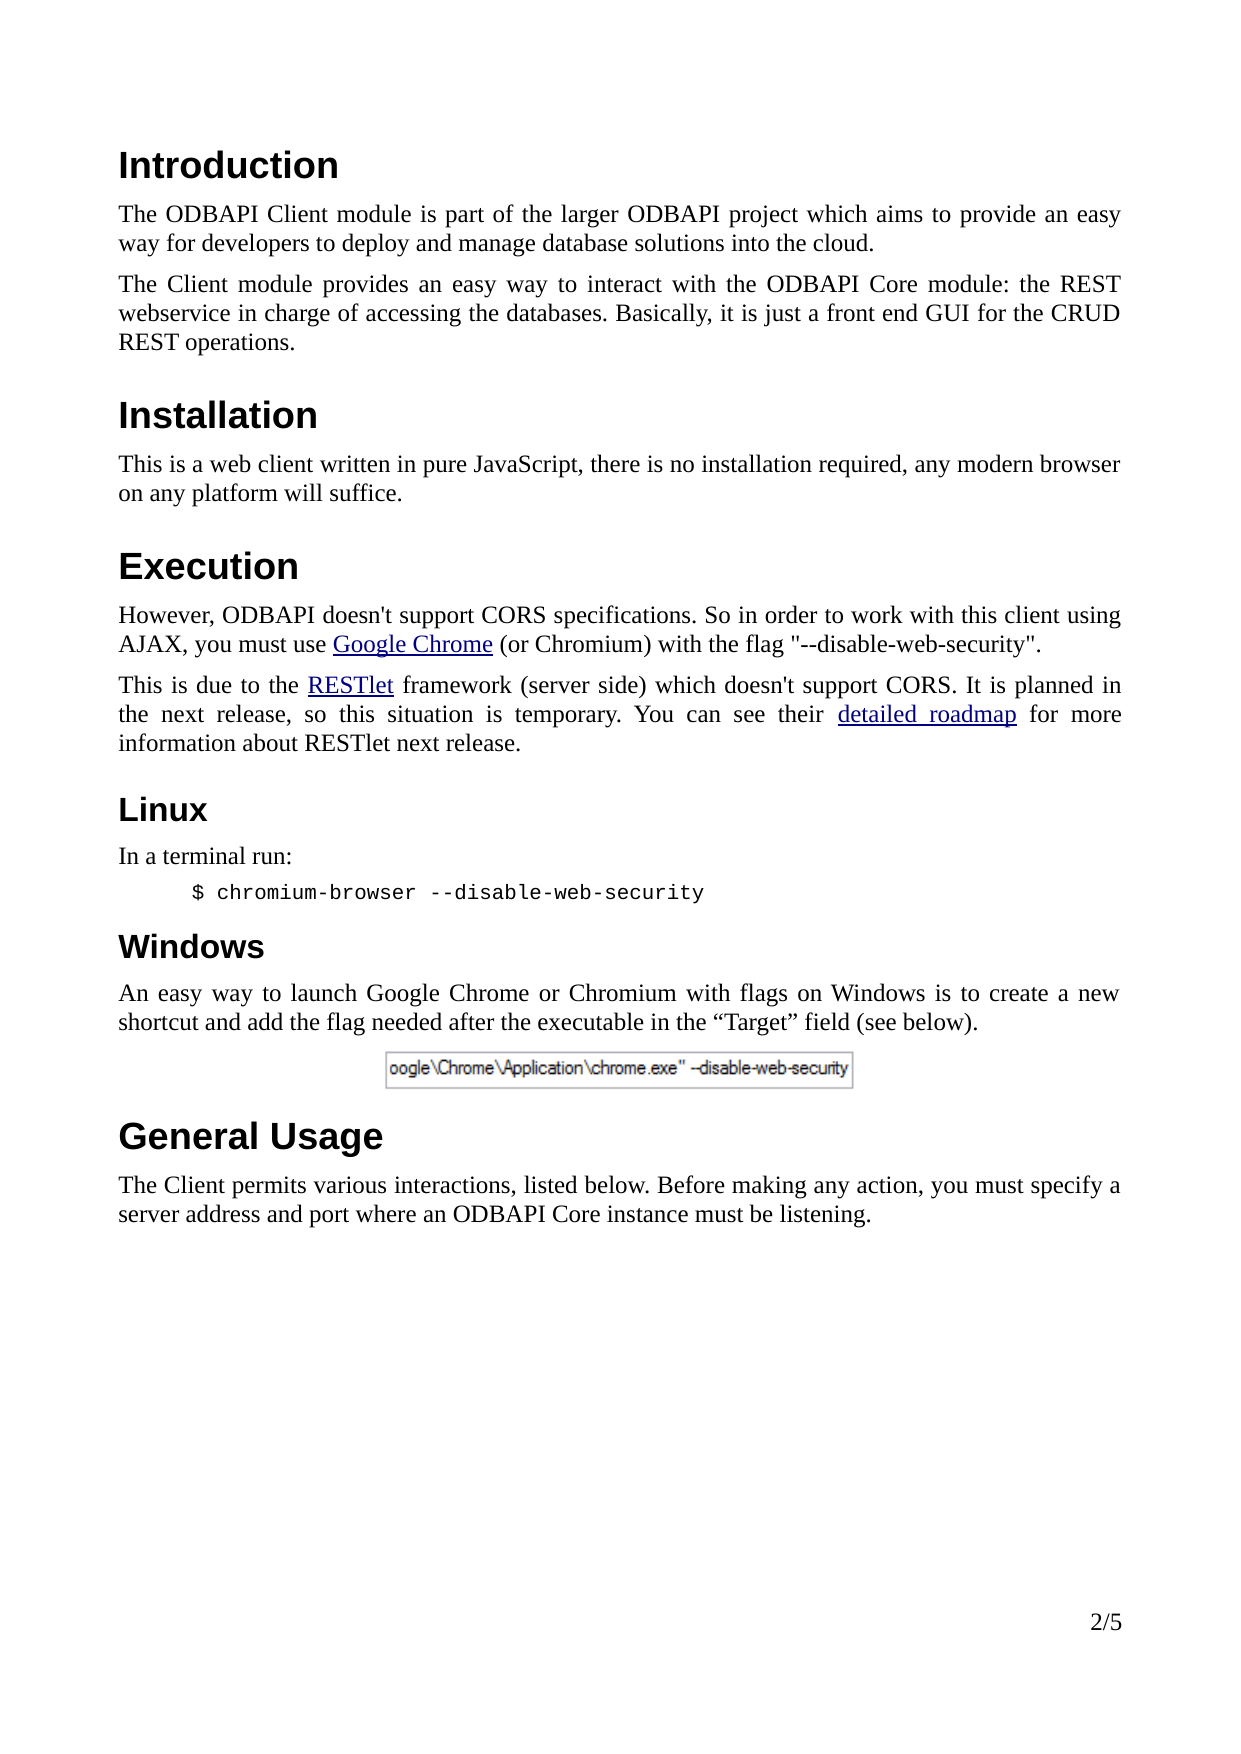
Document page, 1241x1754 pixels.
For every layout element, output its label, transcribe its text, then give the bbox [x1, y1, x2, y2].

text This is due to the RESTlet framework (server side) which doesn't support CORS. It is planned in the next release, so this situation is temporary. You can see their detailed roadmap for more information about RESTlet next release. [118, 670, 1122, 757]
text The Client module provides an easy way to interact with the ODBAPI Core module: the REST webservice in charge of accessing the databases. Basically, it is just a front end GUI for the CRUD REST operations. [118, 269, 1122, 356]
subtitle Linux [118, 790, 1122, 828]
text An easy way to launch Google Chrome or Chromium with flags on Windows is to create a new shortcut and add the flag needed after the executable in the “Target” field (see below). [118, 978, 1122, 1035]
text $ chromium-browser --disable-web-security [118, 882, 1122, 906]
text The ODBAPI Client module is part of the larger ODBAPI project which aims to provide an easy way for developers to deploy and manage database solutions into the cloud. [118, 199, 1122, 257]
text In a terminal run: [118, 841, 1122, 870]
subtitle Windows [118, 927, 1122, 965]
subtitle General Usage [118, 1114, 1122, 1158]
subtitle Execution [118, 544, 1122, 588]
picture [381, 1047, 860, 1094]
text The Client permits various interactions, listed below. Before making any action, you must specify a server address and port where an ODBAPI Core instance must be listening. [118, 1170, 1122, 1228]
subtitle Installation [118, 393, 1122, 437]
subtitle Introduction [118, 143, 1122, 187]
text However, ODBAPI doesn't support CORS specifications. So in order to work with this client using AJAX, you must use Google Chrome (or Chromium) with the flag "--disable-web-security". [118, 600, 1122, 658]
text This is a web client written in pure JavaScript, there is no installation required, any modern browser on any platform will suffice. [118, 449, 1122, 507]
